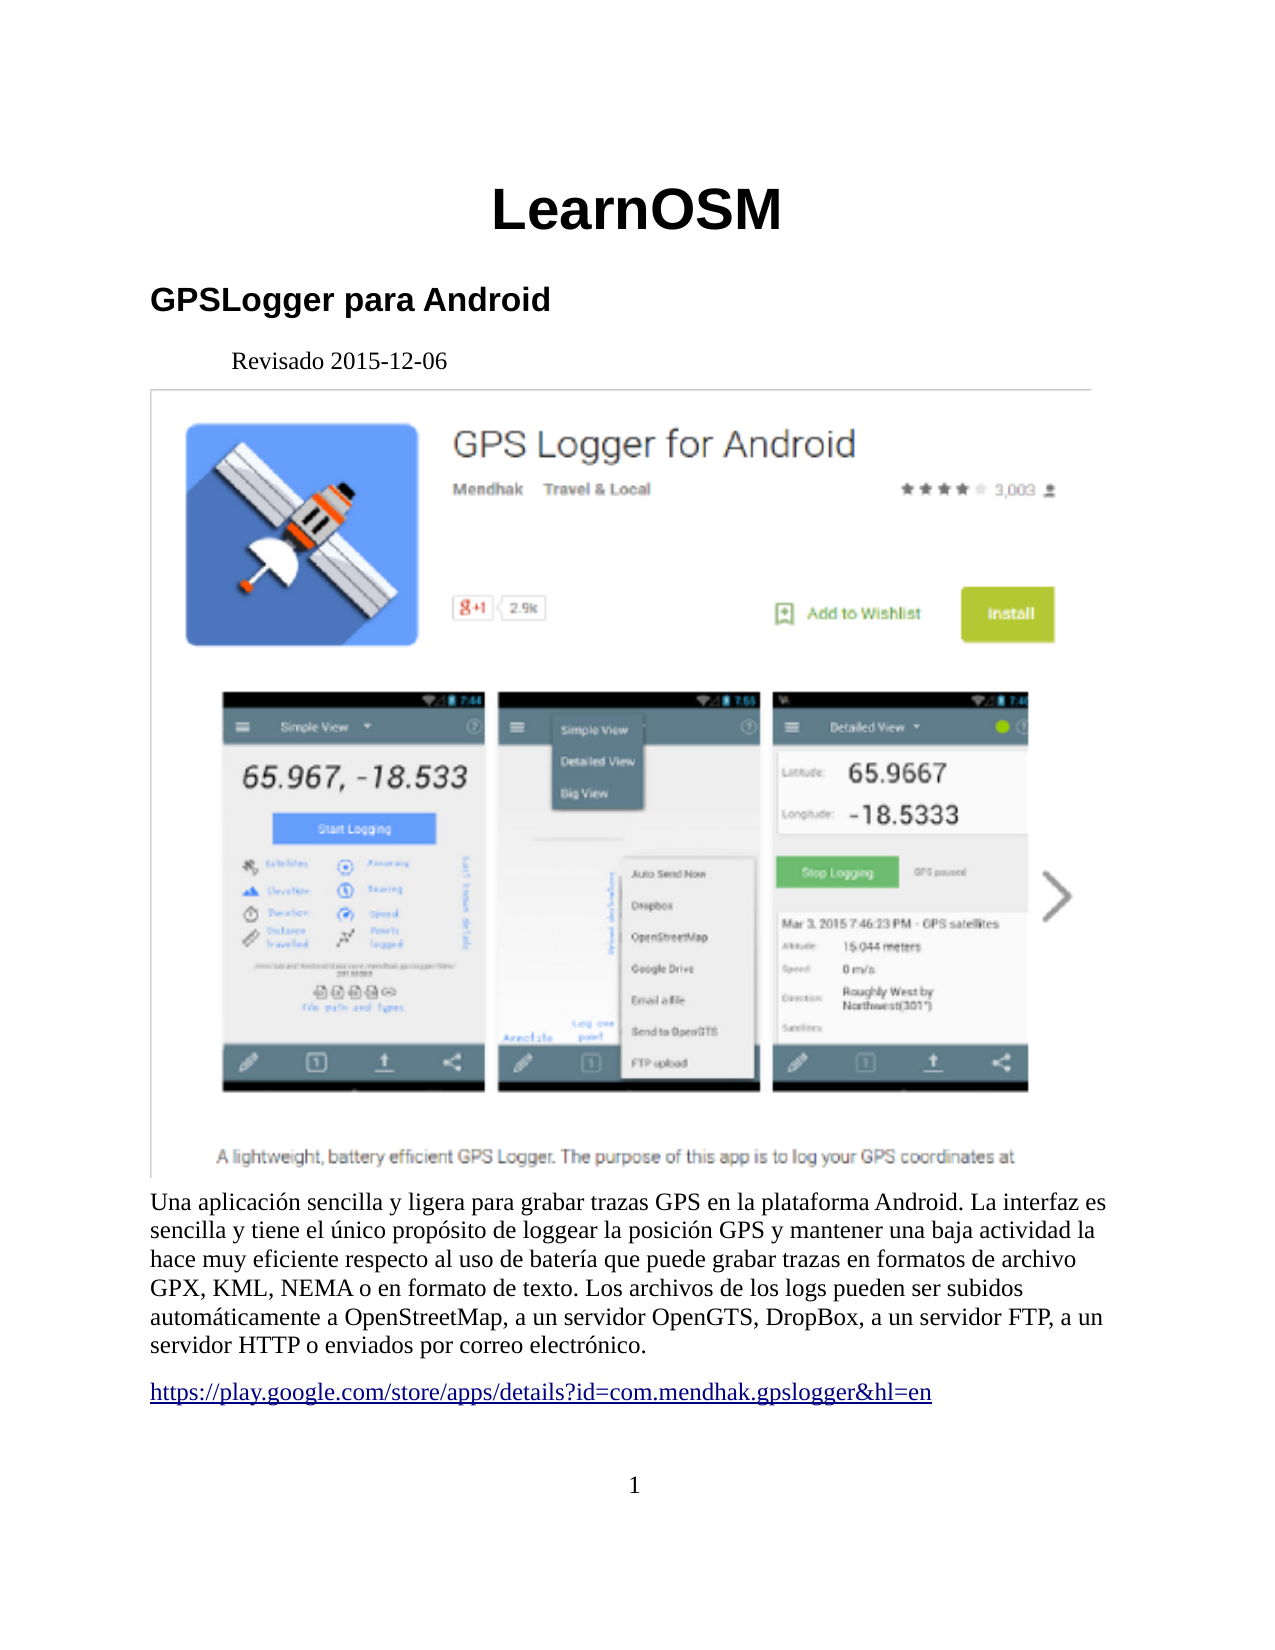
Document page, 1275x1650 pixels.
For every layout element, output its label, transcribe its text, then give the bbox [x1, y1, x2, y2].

text https://play.google.com/store/apps/details?id=com.mendhak.gpslogger&hl=en [150, 1377, 1125, 1406]
text Una aplicación sencilla y ligera para grabar trazas GPS en la plataforma Android. La interfaz es sencilla y tiene el único propósito de loggear la posición GPS y mantener una baja actividad la hace muy eficiente respecto al uso de batería que puede grabar trazas en formatos de archivo GPX, KML, NEMA o en formato de texto. Los archivos de los logs pueden ser subidos automáticamente a OpenStreetMap, a un servidor OpenGTS, DropBox, a un servidor FTP, a un servidor HTTP o enviados por correo electrónico. [150, 1187, 1125, 1359]
subtitle GPSLogger para Android [150, 279, 1125, 318]
text Revisado 2015-12-06 [225, 346, 1125, 374]
picture [150, 389, 1092, 1178]
title LearnOSM [150, 175, 1125, 242]
